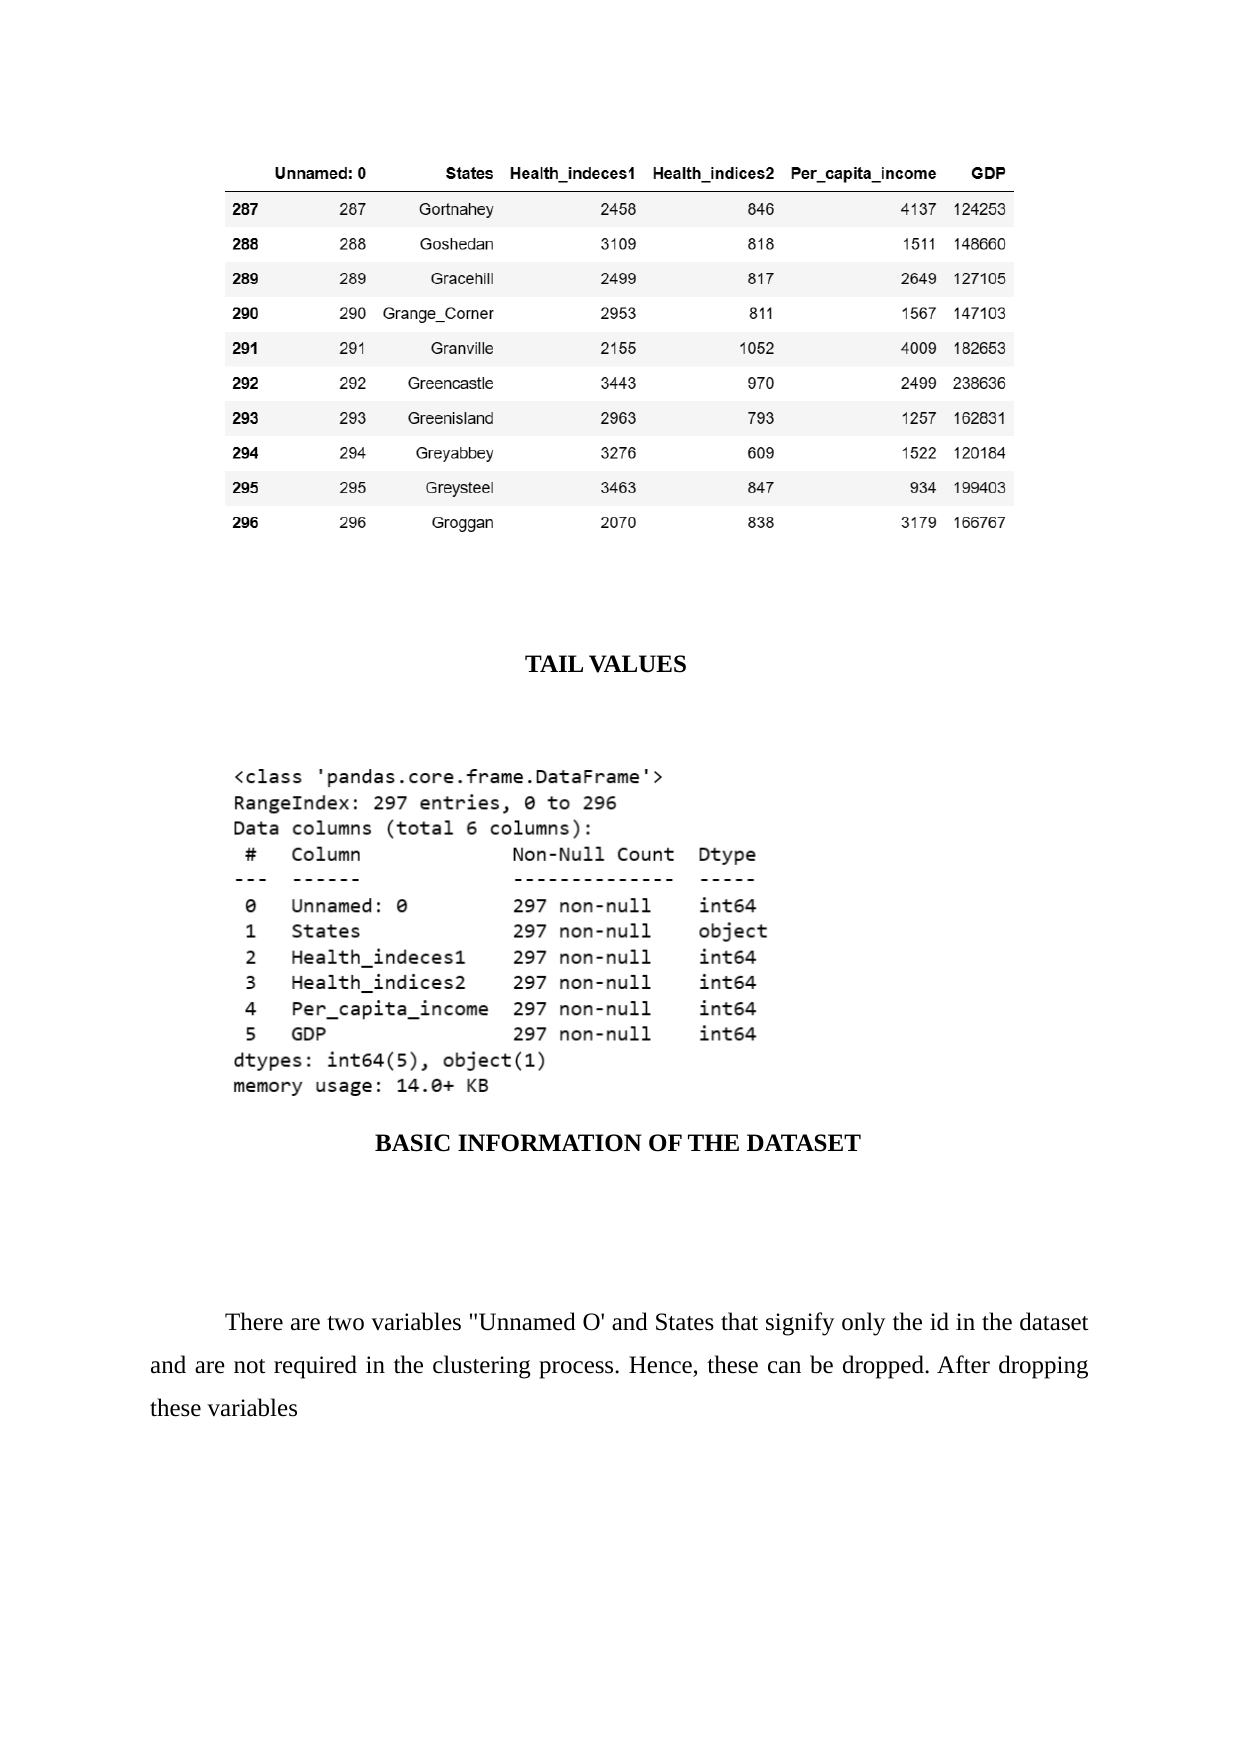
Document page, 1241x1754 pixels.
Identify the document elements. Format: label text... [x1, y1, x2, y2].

text TAIL VALUES [150, 649, 1090, 677]
text BASIC INFORMATION OF THE DATASET [300, 1128, 1090, 1157]
text There are two variables "Unnamed O' and States that signify only the id in the dataset and are not required in the clustering process. Hence, these can be dropped. After dropping these variables [150, 1307, 1090, 1422]
